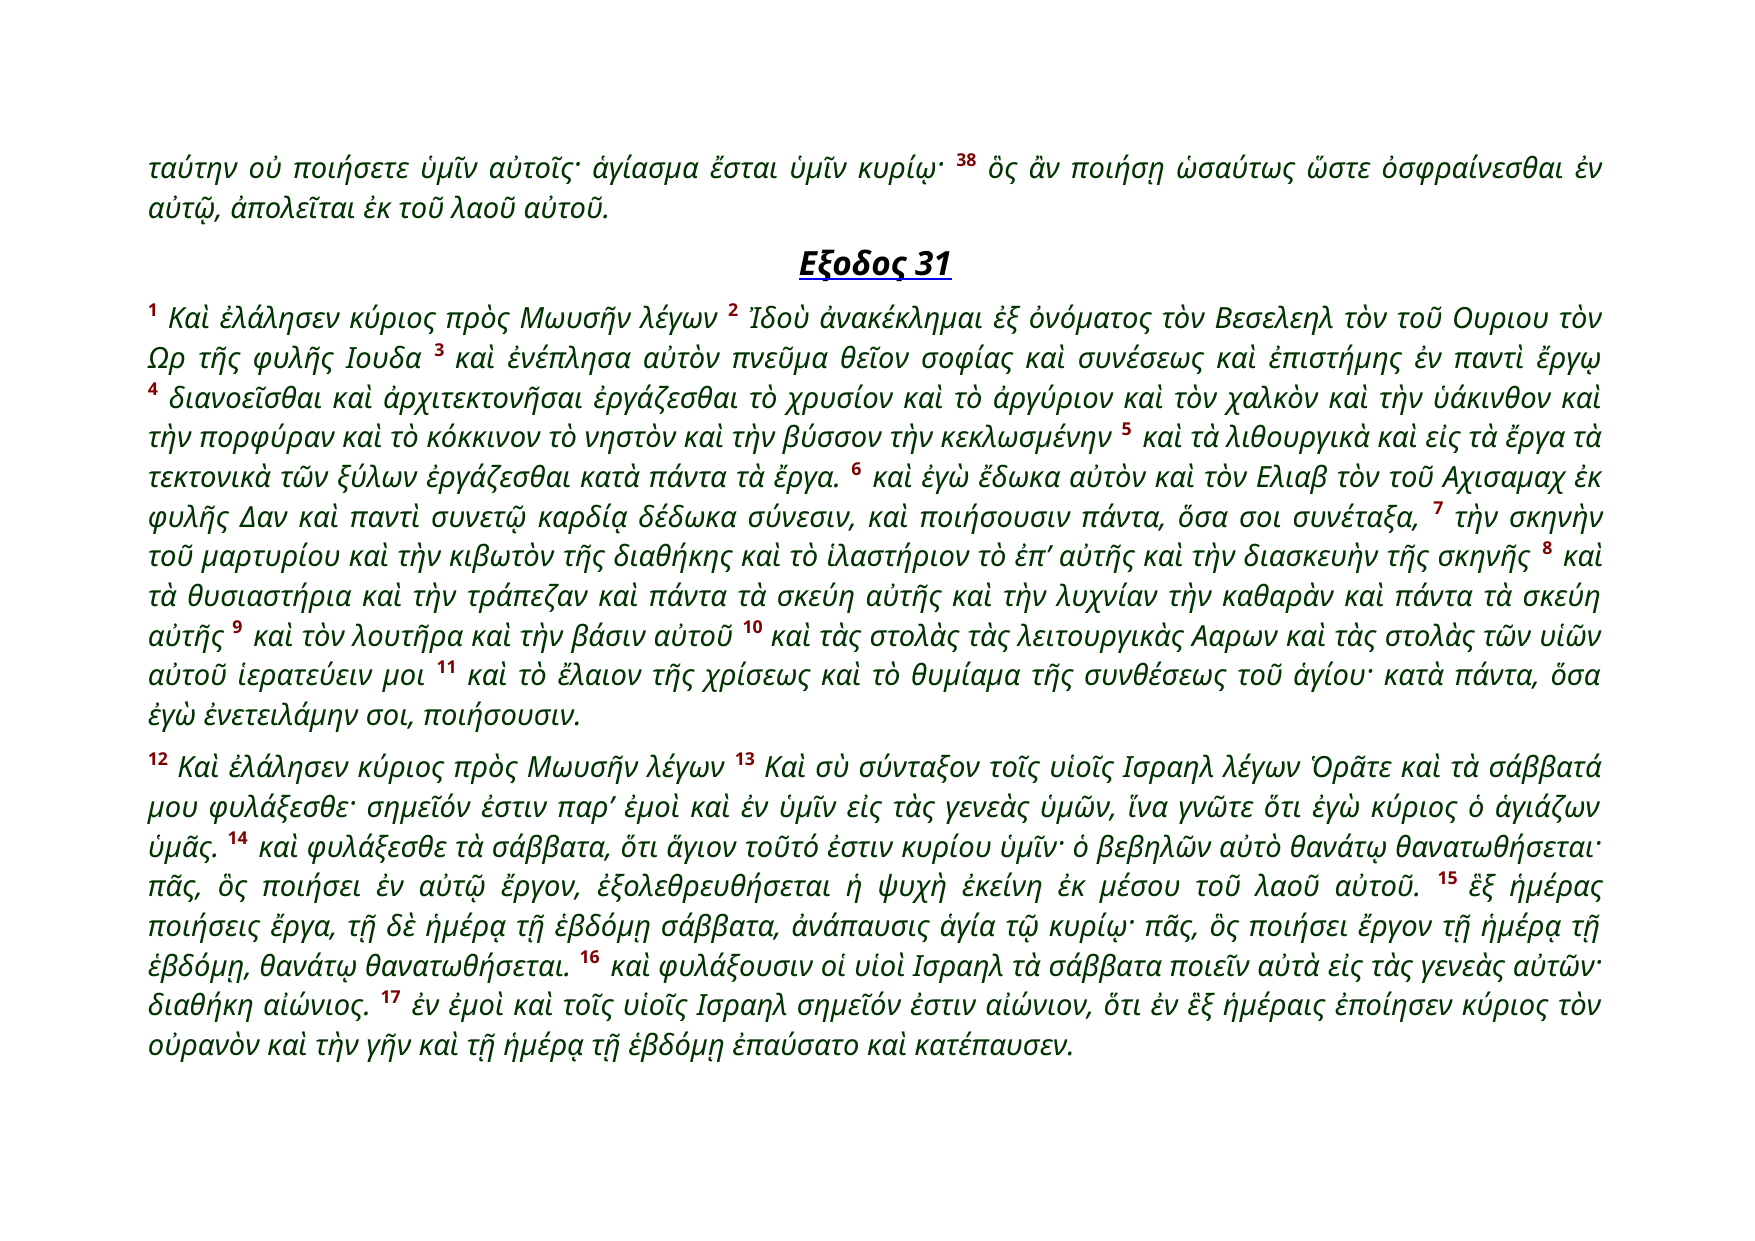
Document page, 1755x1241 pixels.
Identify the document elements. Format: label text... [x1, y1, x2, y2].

text Εξοδος 31 [148, 239, 1606, 285]
text 1 Καὶ ἐλάλησεν κύριος πρὸς Μωυσῆν λέγων 2 Ἰδοὺ ἀνακέκλημαι ἐξ ὀνόματος τὸν Βεσελεηλ τὸν τοῦ Ουριου τὸν Ωρ τῆς φυλῆς Ιουδα 3 καὶ ἐνέπλησα αὐτὸν πνεῦμα θεῖον σοφίας καὶ συνέσεως καὶ ἐπιστήμης ἐν παντὶ ἔργῳ 4 διανοεῖσθαι καὶ ἀρχιτεκτονῆσαι ἐργάζεσθαι τὸ χρυσίον καὶ τὸ ἀργύριον καὶ τὸν χαλκὸν καὶ τὴν ὑάκινθον καὶ τὴν πορφύραν καὶ τὸ κόκκινον τὸ νηστὸν καὶ τὴν βύσσον τὴν κεκλωσμένην 5 καὶ τὰ λιθουργικὰ καὶ εἰς τὰ ἔργα τὰ τεκτονικὰ τῶν ξύλων ἐργάζεσθαι κατὰ πάντα τὰ ἔργα. 6 καὶ ἐγὼ ἔδωκα αὐτὸν καὶ τὸν Ελιαβ τὸν τοῦ Αχισαμαχ ἐκ φυλῆς Δαν καὶ παντὶ συνετῷ καρδίᾳ δέδωκα σύνεσιν, καὶ ποιήσουσιν πάντα, ὅσα σοι συνέταξα, 7 τὴν σκηνὴν τοῦ μαρτυρίου καὶ τὴν κιβωτὸν τῆς διαθήκης καὶ τὸ ἱλαστήριον τὸ ἐπ’ αὐτῆς καὶ τὴν διασκευὴν τῆς σκηνῆς 8 καὶ τὰ θυσιαστήρια καὶ τὴν τράπεζαν καὶ πάντα τὰ σκεύη αὐτῆς καὶ τὴν λυχνίαν τὴν καθαρὰν καὶ πάντα τὰ σκεύη αὐτῆς 9 καὶ τὸν λουτῆρα καὶ τὴν βάσιν αὐτοῦ 10 καὶ τὰς στολὰς τὰς λειτουργικὰς Ααρων καὶ τὰς στολὰς τῶν υἱῶν αὐτοῦ ἱερατεύειν μοι 11 καὶ τὸ ἔλαιον τῆς χρίσεως καὶ τὸ θυμίαμα τῆς συνθέσεως τοῦ ἁγίου· κατὰ πάντα, ὅσα ἐγὼ ἐνετειλάμην σοι, ποιήσουσιν. [148, 297, 1606, 734]
text 12 Καὶ ἐλάλησεν κύριος πρὸς Μωυσῆν λέγων 13 Καὶ σὺ σύνταξον τοῖς υἱοῖς Ισραηλ λέγων Ὁρᾶτε καὶ τὰ σάββατά μου φυλάξεσθε· σημεῖόν ἐστιν παρ’ ἐμοὶ καὶ ἐν ὑμῖν εἰς τὰς γενεὰς ὑμῶν, ἵνα γνῶτε ὅτι ἐγὼ κύριος ὁ ἁγιάζων ὑμᾶς. 14 καὶ φυλάξεσθε τὰ σάββατα, ὅτι ἅγιον τοῦτό ἐστιν κυρίου ὑμῖν· ὁ βεβηλῶν αὐτὸ θανάτῳ θανατωθήσεται· πᾶς, ὃς ποιήσει ἐν αὐτῷ ἔργον, ἐξολεθρευθήσεται ἡ ψυχὴ ἐκείνη ἐκ μέσου τοῦ λαοῦ αὐτοῦ. 15 ἓξ ἡμέρας ποιήσεις ἔργα, τῇ δὲ ἡμέρᾳ τῇ ἑβδόμῃ σάββατα, ἀνάπαυσις ἁγία τῷ κυρίῳ· πᾶς, ὃς ποιήσει ἔργον τῇ ἡμέρᾳ τῇ ἑβδόμῃ, θανάτῳ θανατωθήσεται. 16 καὶ φυλάξουσιν οἱ υἱοὶ Ισραηλ τὰ σάββατα ποιεῖν αὐτὰ εἰς τὰς γενεὰς αὐτῶν· διαθήκη αἰώνιος. 17 ἐν ἐμοὶ καὶ τοῖς υἱοῖς Ισραηλ σημεῖόν ἐστιν αἰώνιον, ὅτι ἐν ἓξ ἡμέραις ἐποίησεν κύριος τὸν οὐρανὸν καὶ τὴν γῆν καὶ τῇ ἡμέρᾳ τῇ ἑβδόμῃ ἐπαύσατο καὶ κατέπαυσεν. [148, 747, 1606, 1064]
text ταύτην οὐ ποιήσετε ὑμῖν αὐτοῖς· ἁγίασμα ἔσται ὑμῖν κυρίῳ· 38 ὃς ἂν ποιήσῃ ὡσαύτως ὥστε ὀσφραίνεσθαι ἐν αὐτῷ, ἀπολεῖται ἐκ τοῦ λαοῦ αὐτοῦ. [148, 148, 1606, 227]
